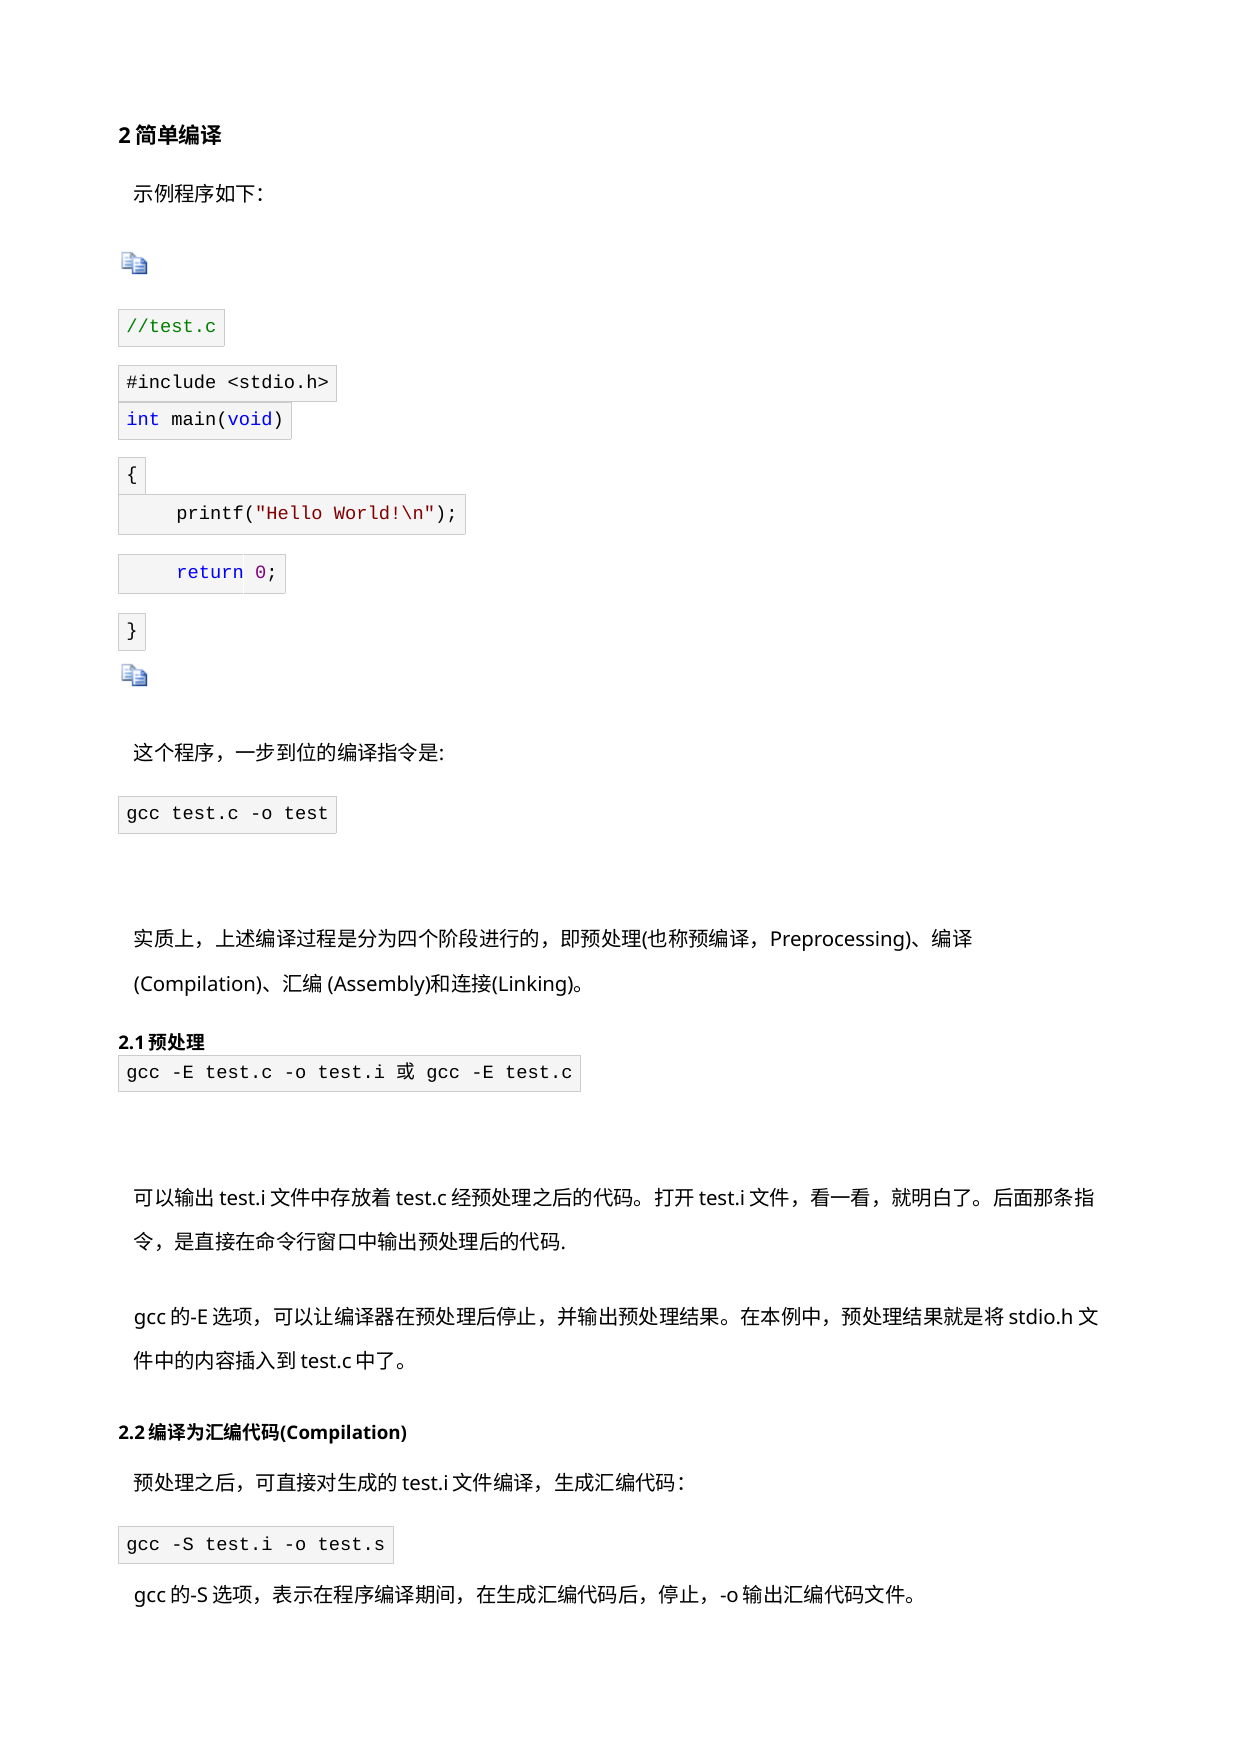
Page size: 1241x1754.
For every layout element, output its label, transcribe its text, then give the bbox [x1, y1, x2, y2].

text [146, 613, 1122, 650]
text 可以输出test.i文件中存放着test.c经预处理之后的代码。打开test.i文件，看一看，就明白了。后面那条指令，是直接在命令行窗口中输出预处理后的代码. [134, 1182, 1106, 1255]
text [146, 457, 1122, 494]
text gcc的-S选项，表示在程序编译期间，在生成汇编代码后，停止，-o输出汇编代码文件。 [134, 1579, 1106, 1609]
picture [118, 245, 153, 280]
text gcc -S test.i -o test.s [119, 1527, 393, 1563]
text 示例程序如下： [134, 178, 1106, 207]
text return 0; [119, 555, 285, 593]
subtitle 2简单编译 [118, 118, 1122, 150]
picture [118, 657, 153, 692]
text [337, 796, 1122, 833]
text [292, 402, 1122, 439]
text 预处理之后，可直接对生成的test.i文件编译，生成汇编代码： [134, 1467, 1106, 1496]
text [394, 1526, 1122, 1563]
text printf("Hello World!\n"); [119, 495, 465, 534]
text 实质上，上述编译过程是分为四个阶段进行的，即预处理(也称预编译，Preprocessing)、编译(Compilation)、汇编 (Assembly)和连接(Linking)。 [134, 923, 1106, 997]
text gcc test.c -o test [119, 797, 336, 833]
text [337, 364, 1122, 402]
subtitle 2.1预处理 [118, 1027, 1122, 1054]
text int main(void) [119, 403, 291, 439]
text 这个程序，一步到位的编译指令是: [134, 736, 1106, 766]
text #include <stdio.h> [119, 366, 336, 401]
subtitle 2.2编译为汇编代码(Compilation) [118, 1418, 1122, 1445]
text [581, 1054, 1122, 1092]
text } [119, 614, 145, 650]
text { [119, 458, 145, 494]
text [466, 494, 1122, 534]
text [286, 553, 1122, 593]
text //test.c [119, 310, 224, 346]
text gcc的-E选项，可以让编译器在预处理后停止，并输出预处理结果。在本例中，预处理结果就是将stdio.h 文件中的内容插入到test.c中了。 [134, 1301, 1106, 1375]
text gcc -E test.c -o test.i 或 gcc -E test.c [119, 1056, 580, 1091]
text [225, 309, 1122, 346]
